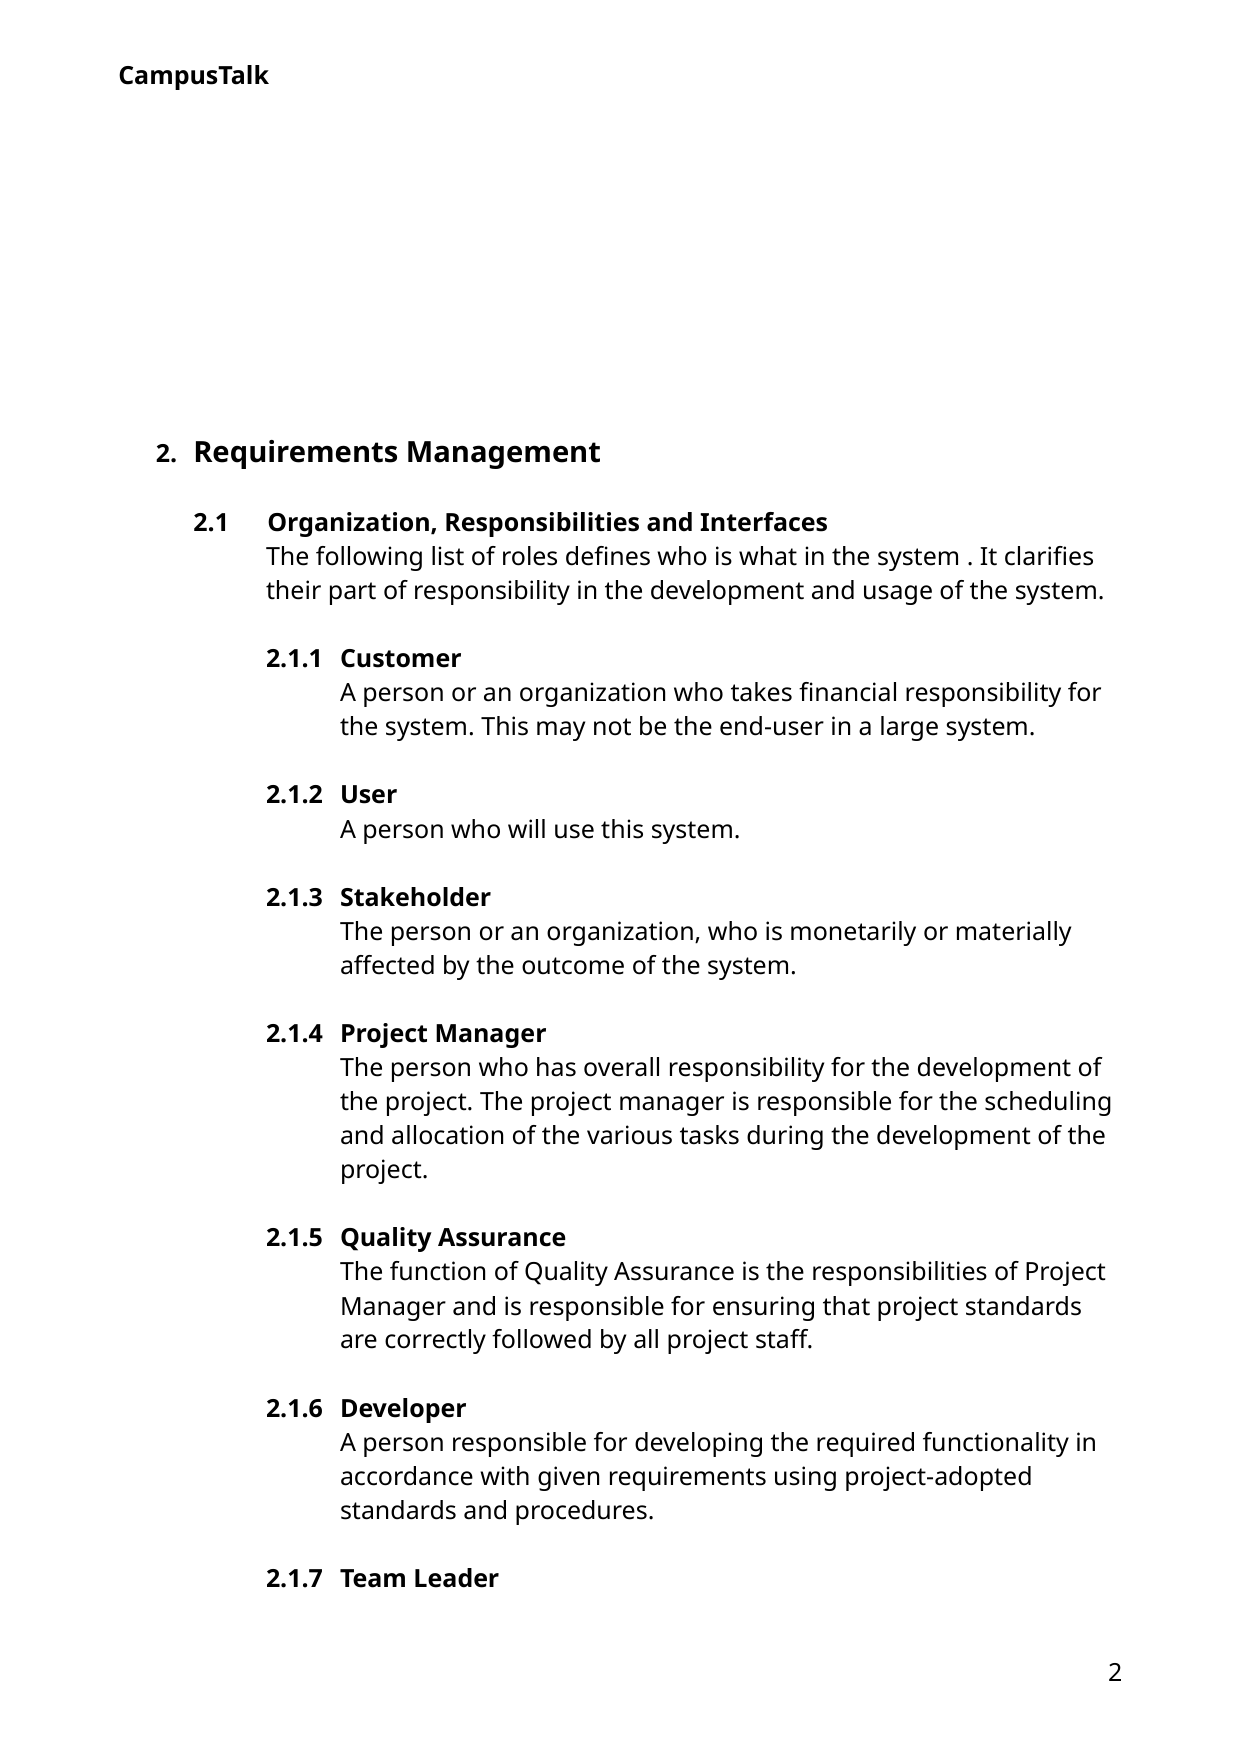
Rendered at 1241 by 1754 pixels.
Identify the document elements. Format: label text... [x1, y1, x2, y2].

list A person responsible for developing the required functionality in accordance with given requirements using project-adopted standards and procedures. [340, 1424, 1122, 1527]
list The function of Quality Assurance is the responsibilities of Project Manager and is responsible for ensuring that project standards are correctly followed by all project staff. [340, 1254, 1122, 1356]
text 2.1.2 User [118, 777, 1122, 811]
list Stakeholder [266, 879, 1122, 913]
text 2.1.1 Customer [228, 641, 1122, 675]
list Team Leader [266, 1561, 1122, 1595]
list Project Manager [266, 1016, 1122, 1050]
text A person who will use this system. [266, 811, 1122, 845]
list Requirements Management [156, 431, 1122, 471]
list 2.1 Organization, Responsibilities and Interfaces [156, 505, 1122, 539]
list Quality Assurance [266, 1220, 1122, 1254]
list The following list of roles defines who is what in the system . It clarifies their part of responsibility in the development and usage of the system. [228, 539, 1122, 607]
list Developer [266, 1390, 1122, 1424]
text A person or an organization who takes financial responsibility for the system. This may not be the end-user in a large system. [302, 675, 1122, 743]
list The person who has overall responsibility for the development of the project. The project manager is responsible for the scheduling and allocation of the various tasks during the development of the project. [340, 1050, 1122, 1186]
list The person or an organization, who is monetarily or materially affected by the outcome of the system. [340, 913, 1122, 982]
